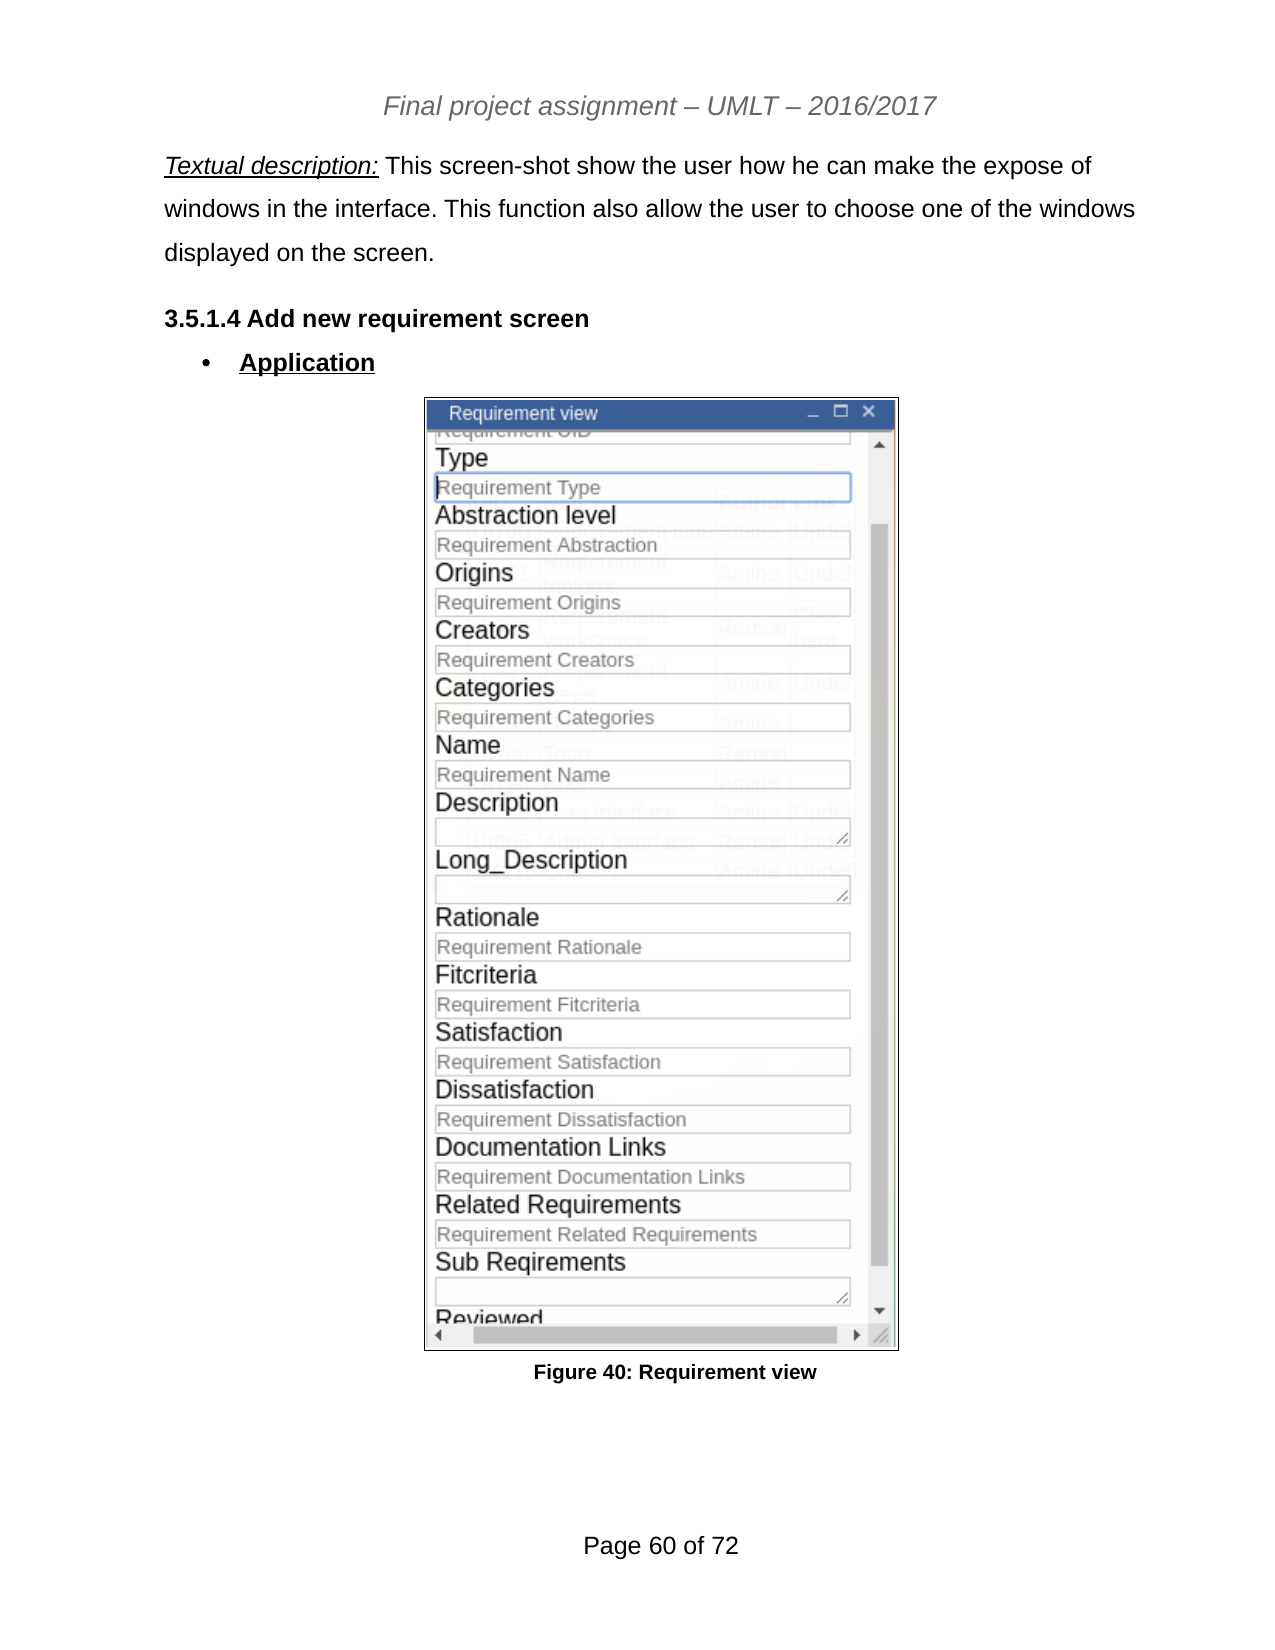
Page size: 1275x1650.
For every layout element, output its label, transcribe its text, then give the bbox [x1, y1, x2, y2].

text Textual description: This screen-shot show the user how he can make the expose of windows in the interface. This function also allow the user to choose one of the windows displayed on the screen. [164, 151, 1158, 266]
text Figure 40: Requirement view [164, 397, 1158, 1384]
picture [426, 400, 896, 1347]
list Application [202, 348, 1158, 377]
subtitle 3.5.1.4 Add new requirement screen [164, 304, 1158, 333]
